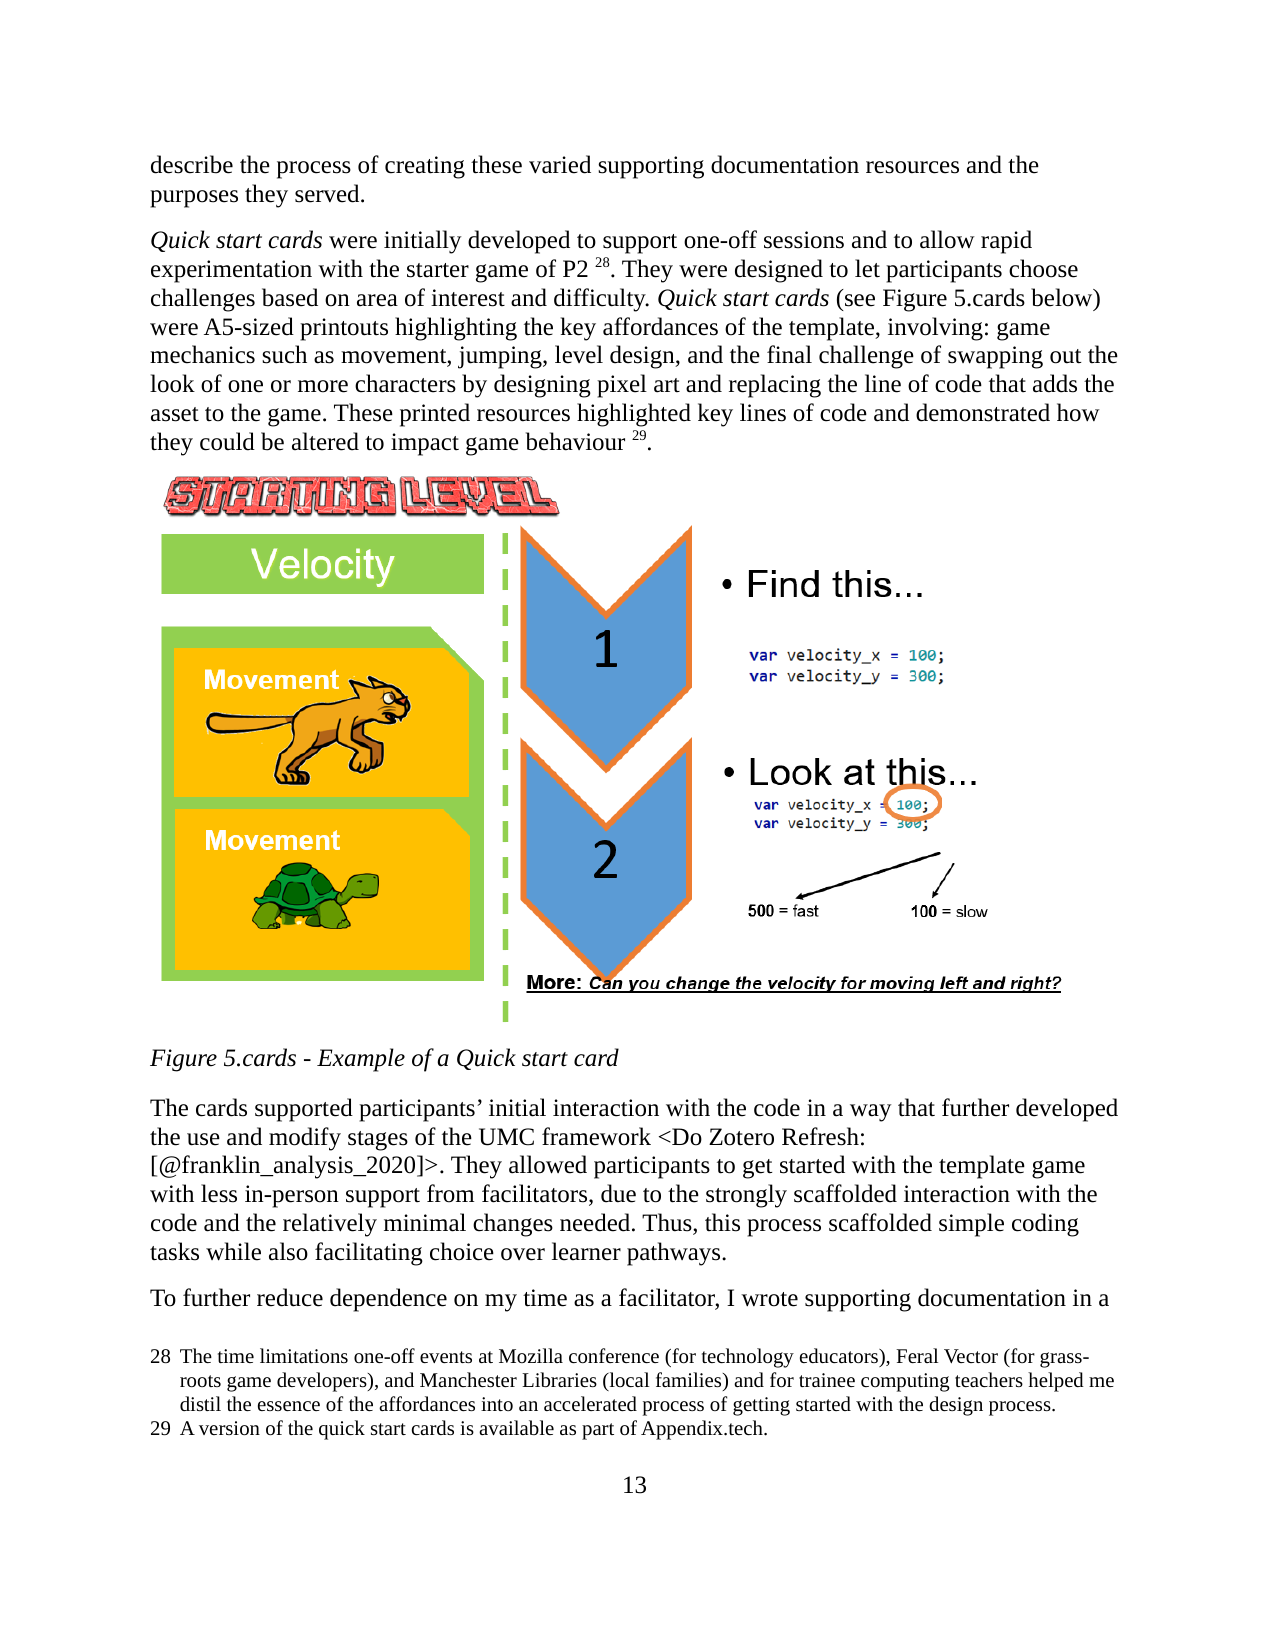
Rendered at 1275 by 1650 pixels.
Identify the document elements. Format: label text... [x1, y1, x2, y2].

text Figure 5.cards - Example of a Quick start card [150, 1043, 1125, 1071]
text To further reduce dependence on my time as a facilitator, I wrote supporting documentation in a [150, 1283, 1125, 1312]
text A version of the quick start cards is available as part of Appendix.tech. [150, 1416, 1125, 1440]
text Quick start cards were initially developed to support one-off sessions and to allow rapid experimentation with the starter game of P2 . They were designed to let participants choose challenges based on area of interest and difficulty. Quick start cards (see Figure 5.cards below) were A5-sized printouts highlighting the key affordances of the template, involving: game mechanics such as movement, jumping, level design, and the final challenge of swapping out the look of one or more characters by designing pixel art and replacing the line of code that adds the asset to the game. These printed resources highlighted key lines of code and demonstrated how they could be altered to impact game behaviour . [150, 225, 1125, 455]
text The time limitations one-off events at Mozilla conference (for technology educators), Feral Vector (for grass-roots game developers), and Manchester Libraries (local families) and for trainee computing teachers helped me distil the essence of the affordances into an accelerated process of getting started with the design process. [150, 1344, 1125, 1416]
picture [150, 464, 1077, 1031]
text describe the process of creating these varied supporting documentation resources and the purposes they served. [150, 150, 1125, 207]
text The cards supported participants’ initial interaction with the code in a way that further developed the use and modify stages of the UMC framework <Do Zotero Refresh: [@franklin_analysis_2020]>. They allowed participants to get started with the template game with less in-person support from facilitators, due to the strongly scaffolded interaction with the code and the relatively minimal changes needed. Thus, this process scaffolded simple coding tasks while also facilitating choice over learner pathways. [150, 1093, 1125, 1265]
